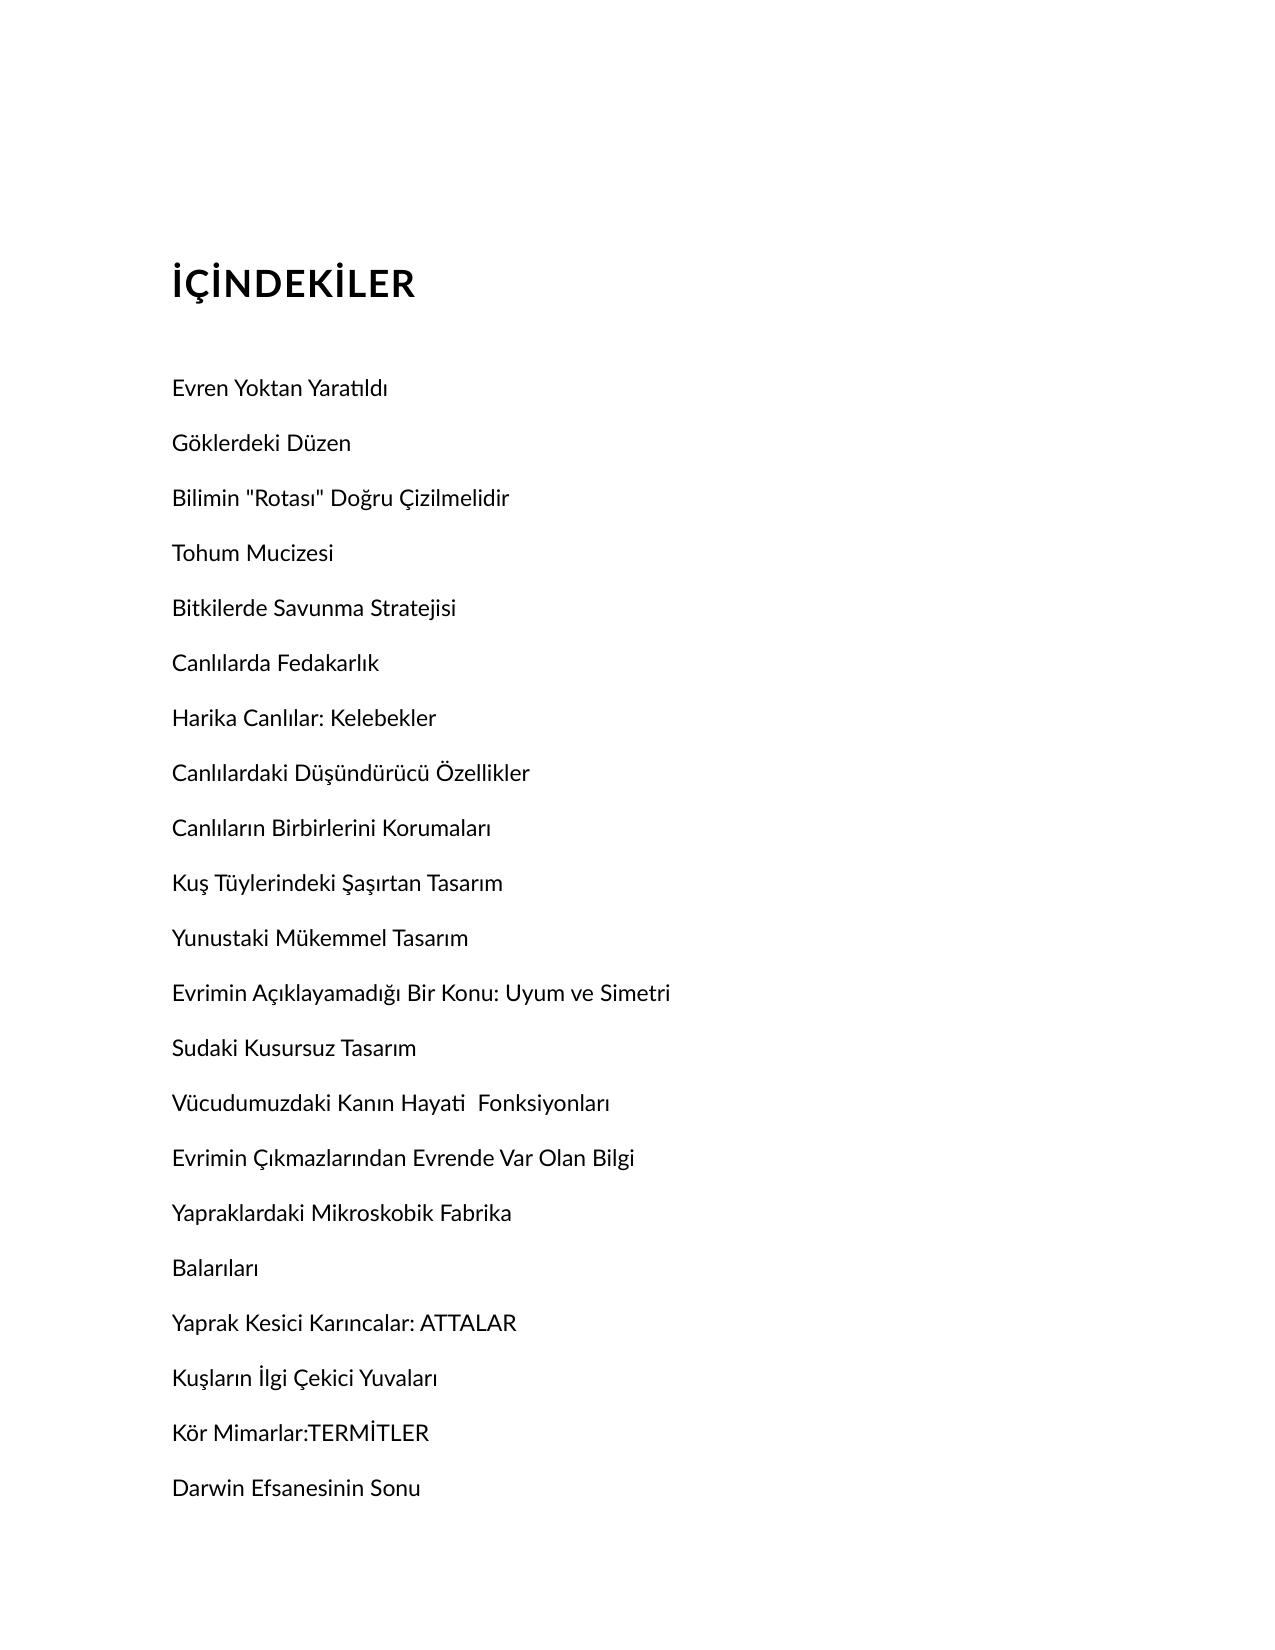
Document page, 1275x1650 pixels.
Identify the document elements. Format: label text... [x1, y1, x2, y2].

text Yaprak Kesici Karıncalar: ATTALAR [112, 1309, 1161, 1337]
text Kuş Tüylerindeki Şaşırtan Tasarım [112, 869, 1161, 897]
text Yapraklardaki Mikroskobik Fabrika [112, 1199, 1161, 1227]
text Canlıların Birbirlerini Korumaları [112, 814, 1161, 842]
text Tohum Mucizesi [112, 539, 1161, 567]
text Sudaki Kusursuz Tasarım [112, 1034, 1161, 1062]
text Evrimin Açıklayamadığı Bir Konu: Uyum ve Simetri [112, 979, 1161, 1007]
text Kör Mimarlar:TERMİTLER [112, 1419, 1161, 1447]
text Vücudumuzdaki Kanın Hayati Fonksiyonları [112, 1089, 1161, 1117]
text Canlılarda Fedakarlık [112, 649, 1161, 677]
text Evren Yoktan Yaratıldı [112, 374, 1161, 402]
text Harika Canlılar: Kelebekler [112, 704, 1161, 732]
text Darwin Efsanesinin Sonu [112, 1474, 1161, 1502]
text Kuşların İlgi Çekici Yuvaları [112, 1364, 1161, 1392]
text Bitkilerde Savunma Stratejisi [112, 594, 1161, 622]
subtitle İÇİNDEKİLER [112, 231, 1161, 314]
text Göklerdeki Düzen [112, 429, 1161, 457]
text Balarıları [112, 1254, 1161, 1282]
text Evrimin Çıkmazlarından Evrende Var Olan Bilgi [112, 1144, 1161, 1172]
text Yunustaki Mükemmel Tasarım [112, 924, 1161, 952]
text Canlılardaki Düşündürücü Özellikler [112, 759, 1161, 787]
text Bilimin "Rotası" Doğru Çizilmelidir [112, 484, 1161, 512]
